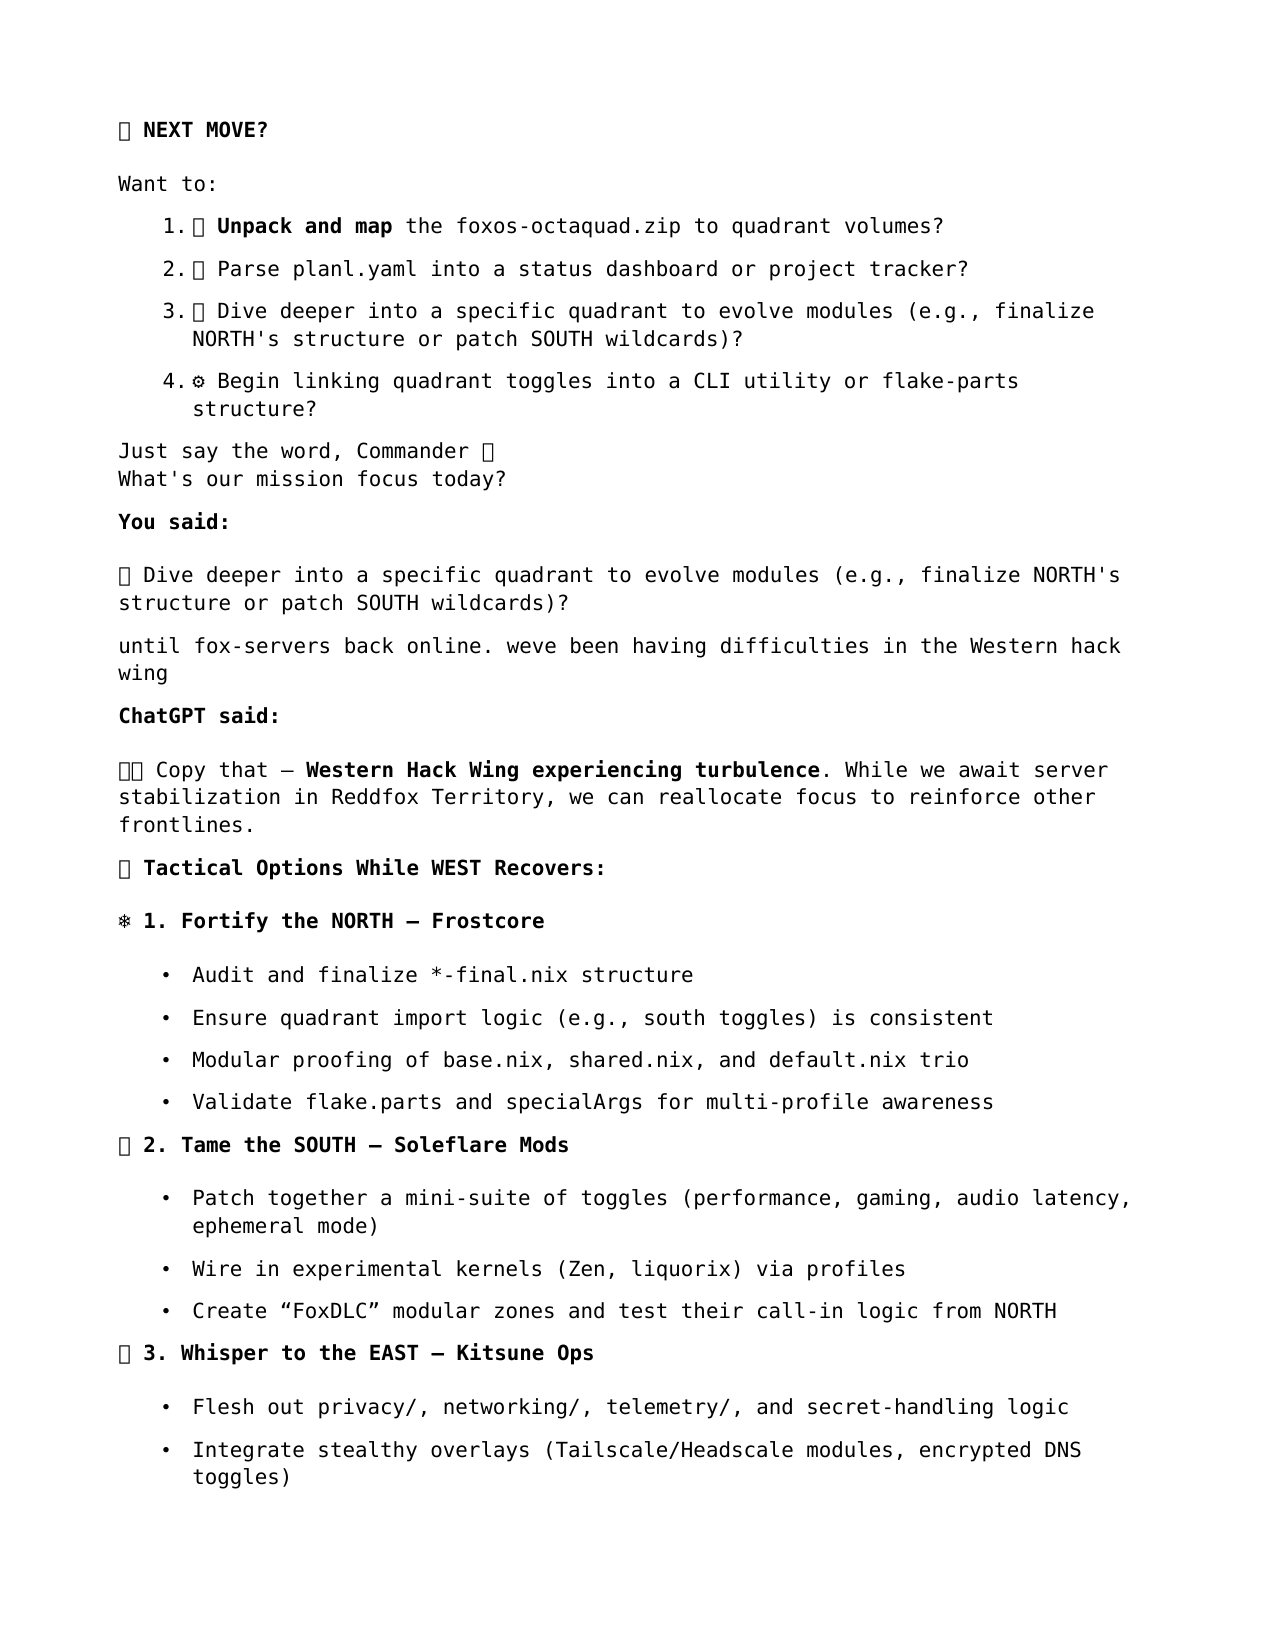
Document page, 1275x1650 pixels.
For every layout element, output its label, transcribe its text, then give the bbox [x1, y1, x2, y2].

list Patch together a mini-suite of toggles (performance, gaming, audio latency, ephemeral mode) [162, 1186, 1157, 1238]
list Wire in experimental kernels (Zen, liquorix) via profiles [162, 1257, 1157, 1281]
list Create “FoxDLC” modular zones and test their call-in logic from NORTH [162, 1299, 1157, 1323]
subtitle ❄️ 1. Fortify the NORTH – Frostcore [118, 909, 1157, 934]
list Ensure quadrant import logic (e.g., south toggles) is consistent [162, 1006, 1157, 1030]
list Integrate stealthy overlays (Tailscale/Headscale modules, encrypted DNS toggles) [162, 1438, 1157, 1490]
text 🔧 Dive deeper into a specific quadrant to evolve modules (e.g., finalize NORTH's structure or patch SOUTH wildcards)? [118, 563, 1157, 616]
list Validate flake.parts and specialArgs for multi-profile awareness [162, 1090, 1157, 1114]
text 🦊📡 Copy that — Western Hack Wing experiencing turbulence. While we await server stabilization in Reddfox Territory, we can reallocate focus to reinforce other frontlines. [118, 758, 1157, 837]
text until fox-servers back online. weve been having difficulties in the Western hack wing [118, 634, 1157, 686]
subtitle ChatGPT said: [118, 704, 1157, 728]
text Just say the word, Commander 🫡 What's our mission focus today? [118, 439, 1157, 492]
list ⚙️ Begin linking quadrant toggles into a CLI utility or flake-parts structure? [162, 369, 1157, 421]
list Flesh out privacy/, networking/, telemetry/, and secret-handling logic [162, 1395, 1157, 1419]
subtitle 🌅 3. Whisper to the EAST – Kitsune Ops [118, 1341, 1157, 1366]
subtitle 🔀 Tactical Options While WEST Recovers: [118, 856, 1157, 880]
list Audit and finalize *-final.nix structure [162, 963, 1157, 987]
list 📜 Parse planl.yaml into a status dashboard or project tracker? [162, 257, 1157, 281]
list 🔧 Dive deeper into a specific quadrant to evolve modules (e.g., finalize NORTH's structure or patch SOUTH wildcards)? [162, 299, 1157, 351]
text Want to: [118, 172, 1157, 196]
subtitle 🔥 2. Tame the SOUTH – Soleflare Mods [118, 1133, 1157, 1157]
list 📂 Unpack and map the foxos-octaquad.zip to quadrant volumes? [162, 214, 1157, 238]
subtitle You said: [118, 510, 1157, 534]
list Modular proofing of base.nix, shared.nix, and default.nix trio [162, 1048, 1157, 1072]
subtitle 🚀 NEXT MOVE? [118, 118, 1157, 142]
